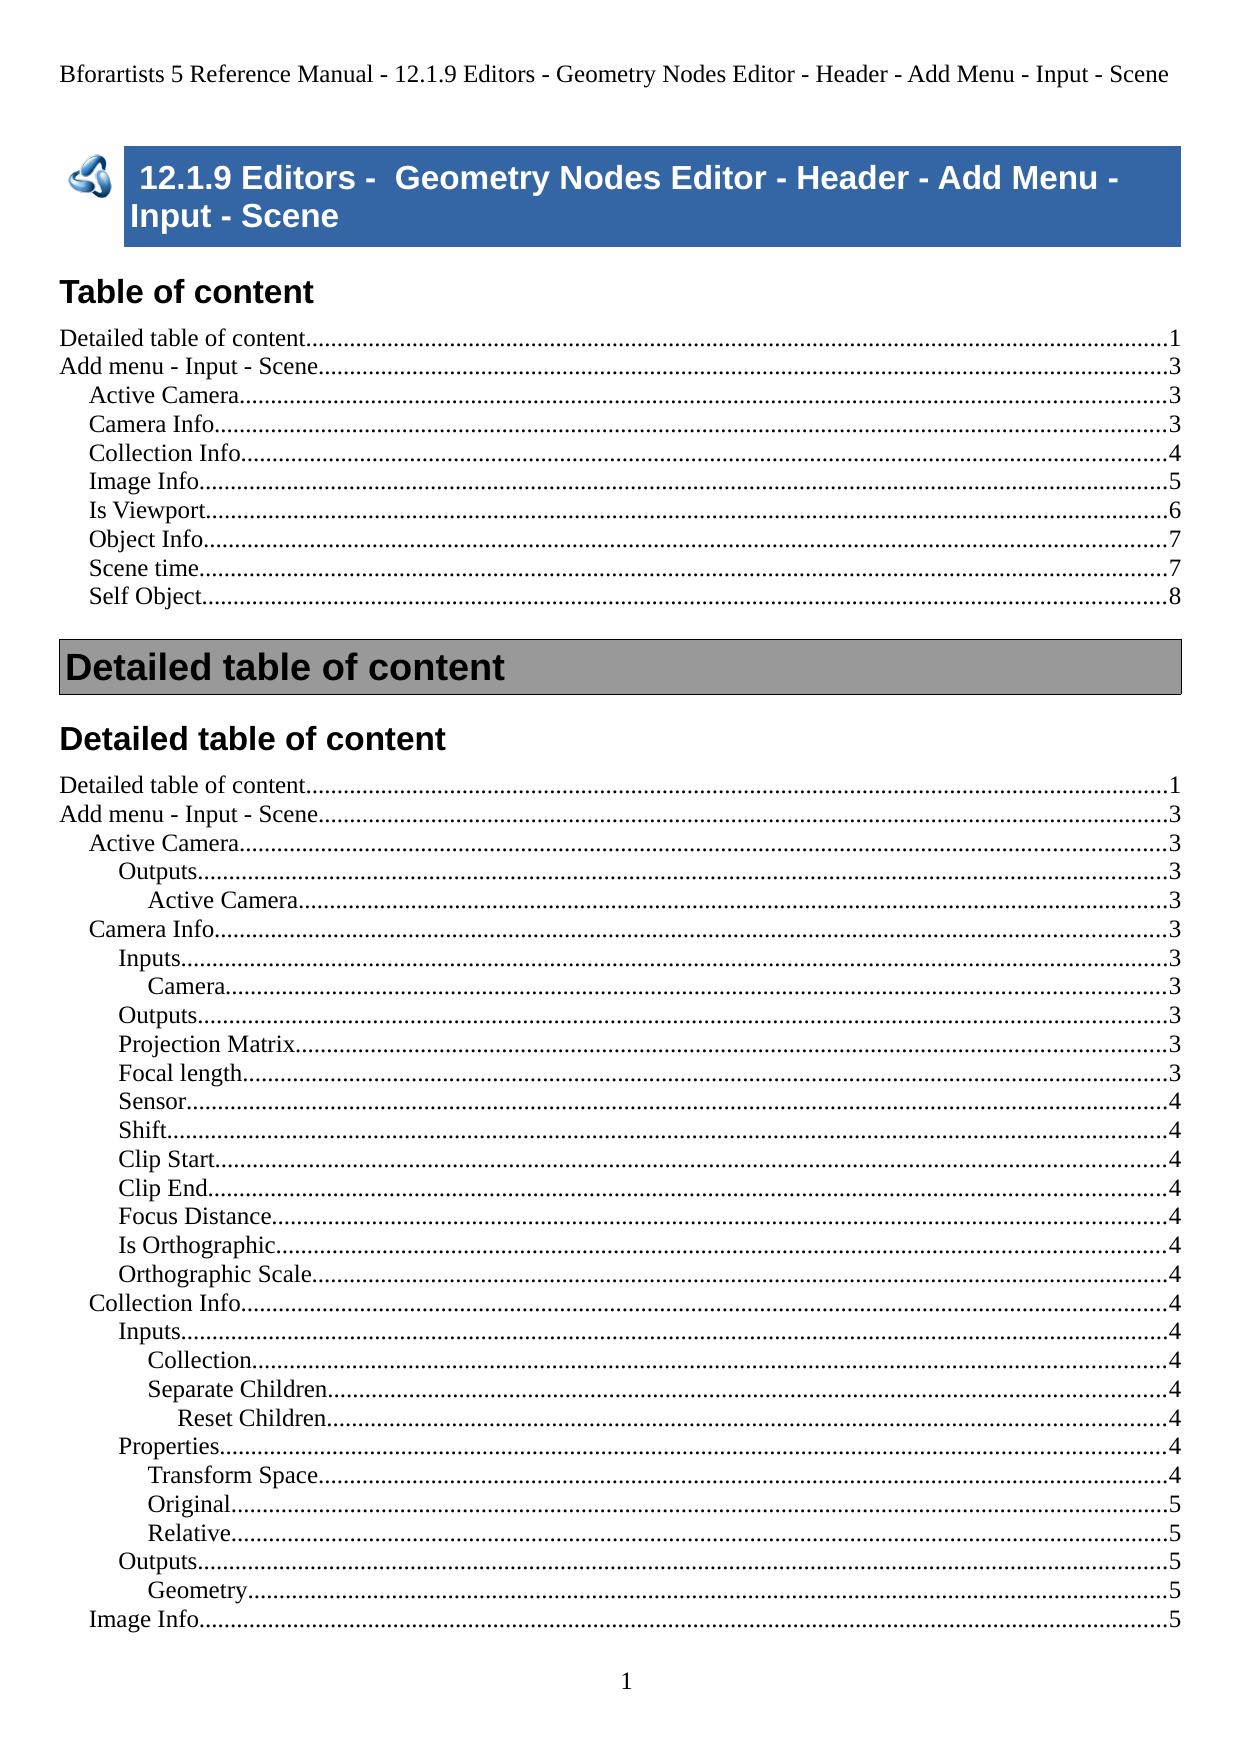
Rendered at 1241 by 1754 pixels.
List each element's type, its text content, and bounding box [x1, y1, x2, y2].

text Geometry 5 [147, 1575, 1181, 1604]
subtitle Table of content [59, 272, 1181, 310]
text Collection 4 [147, 1345, 1181, 1374]
text Object Info 7 [88, 524, 1181, 553]
text Clip Start 4 [118, 1144, 1181, 1173]
text Camera Info 3 [88, 409, 1181, 438]
text Collection Info 4 [88, 438, 1181, 466]
text Focus Distance 4 [118, 1201, 1181, 1230]
text Clip End 4 [118, 1173, 1181, 1201]
text Detailed table of content 1 [59, 323, 1181, 351]
text Outputs 3 [118, 1000, 1181, 1029]
text Is Orthographic 4 [118, 1230, 1181, 1259]
text Transform Space 4 [147, 1460, 1181, 1489]
text Collection Info 4 [88, 1288, 1181, 1316]
text Projection Matrix 3 [118, 1029, 1181, 1058]
text Outputs 3 [118, 856, 1181, 885]
text Orthographic Scale 4 [118, 1259, 1181, 1288]
text Shift 4 [118, 1115, 1181, 1144]
text Inputs 4 [118, 1316, 1181, 1345]
text Add menu - Input - Scene 3 [59, 351, 1181, 380]
text Outputs 5 [118, 1546, 1181, 1575]
table_header [59, 146, 124, 247]
text Image Info 5 [88, 1604, 1181, 1633]
picture [65, 152, 114, 201]
text Scene time 7 [88, 553, 1181, 581]
text Active Camera 3 [147, 885, 1181, 914]
text Reset Children 4 [177, 1403, 1181, 1431]
text Inputs 3 [118, 943, 1181, 971]
text Add menu - Input - Scene 3 [59, 799, 1181, 828]
text Original 5 [147, 1489, 1181, 1518]
subtitle Detailed table of content [59, 719, 1181, 758]
text Active Camera 3 [88, 828, 1181, 856]
text Camera Info 3 [88, 914, 1181, 943]
text Focal length 3 [118, 1058, 1181, 1086]
text Detailed table of content 1 [59, 770, 1181, 799]
table_header 12.1.9 Editors - Geometry Nodes Editor - Header - Add Menu - Input - Scene [124, 146, 1181, 247]
text Separate Children 4 [147, 1374, 1181, 1403]
text Is Viewport 6 [88, 495, 1181, 524]
text Relative 5 [147, 1518, 1181, 1546]
text Sensor 4 [118, 1086, 1181, 1115]
text Image Info 5 [88, 466, 1181, 495]
text Self Object 8 [88, 581, 1181, 610]
text Properties 4 [118, 1431, 1181, 1460]
text Active Camera 3 [88, 380, 1181, 409]
table_header Detailed table of content [60, 640, 1181, 694]
text Camera 3 [147, 971, 1181, 1000]
